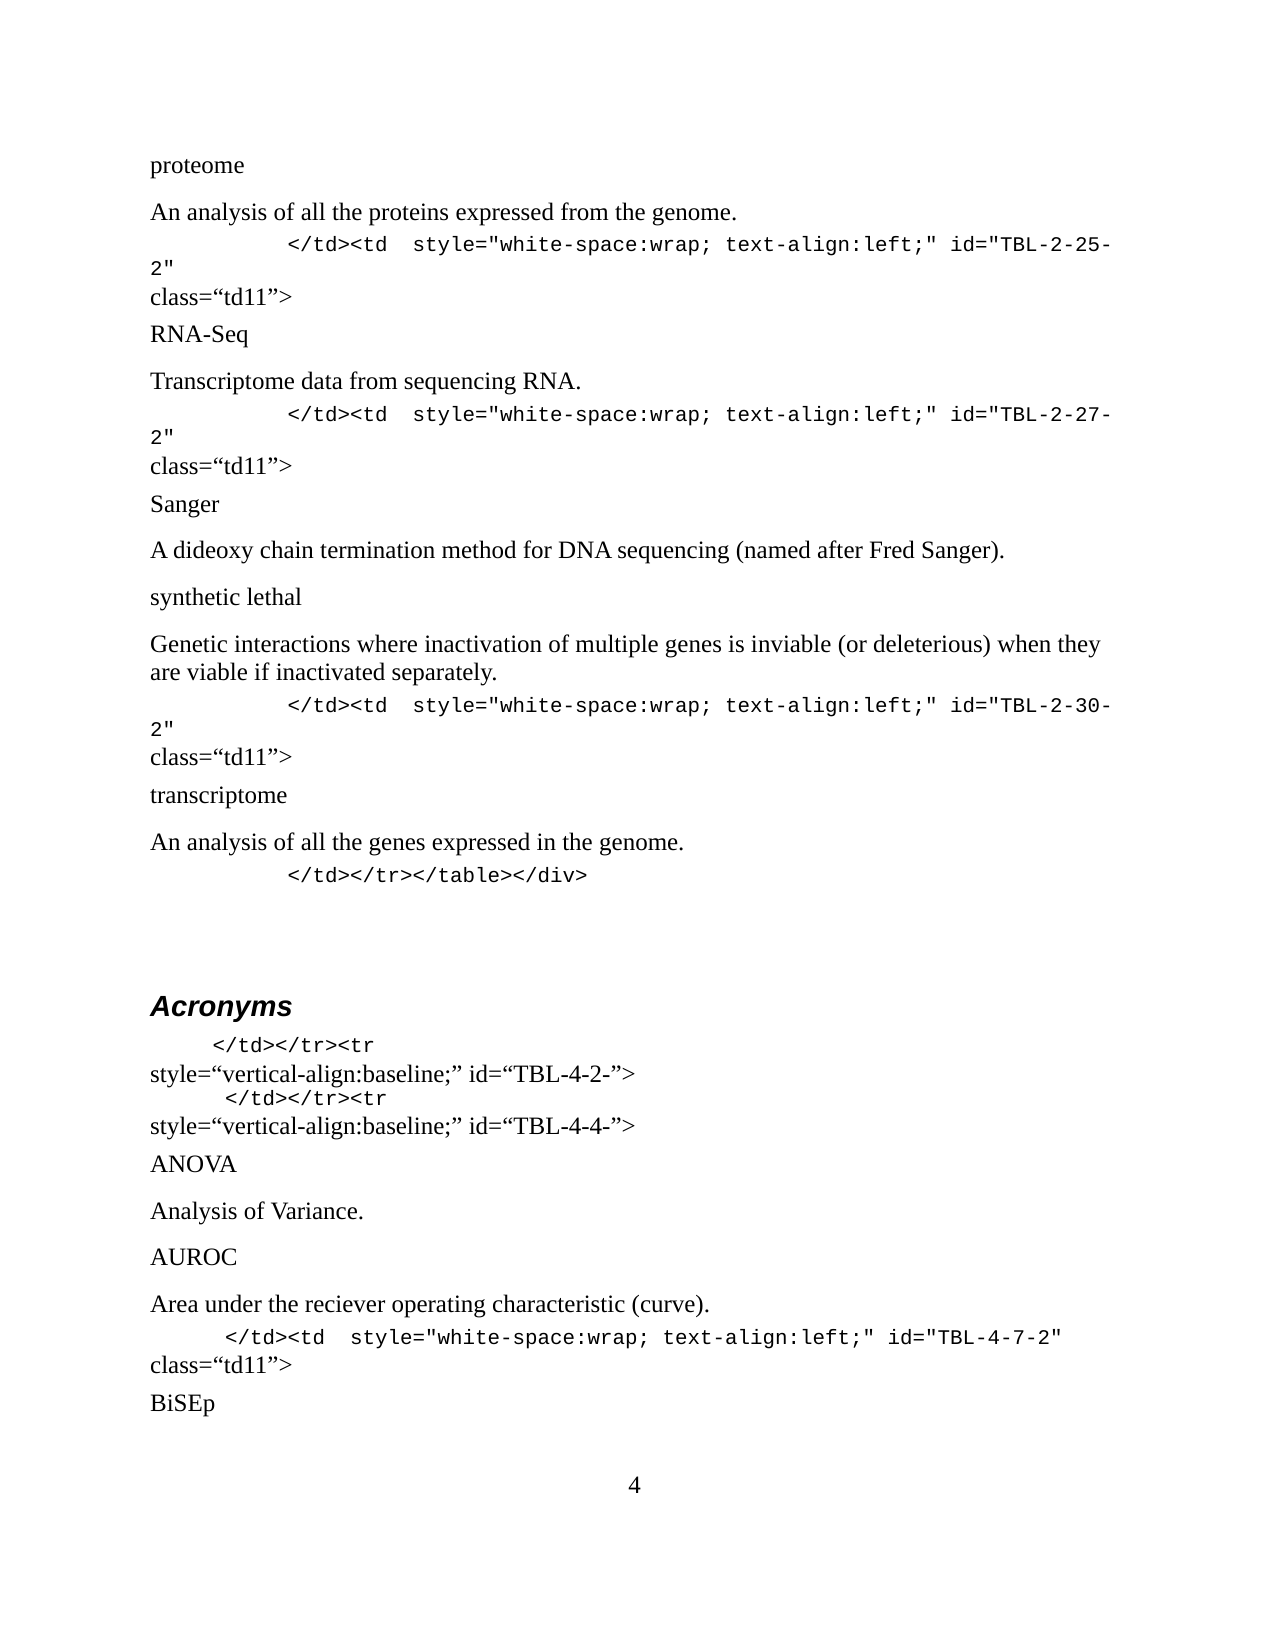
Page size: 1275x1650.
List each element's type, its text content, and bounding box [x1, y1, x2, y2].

subtitle Acronyms [150, 989, 1125, 1023]
text Area under the reciever operating characteristic (curve). [150, 1289, 1125, 1318]
text An analysis of all the genes expressed in the genome. [150, 827, 1125, 856]
text A dideoxy chain termination method for DNA sequencing (named after Fred Sanger). [150, 535, 1125, 564]
text class=“td11”> [150, 451, 1125, 480]
text </td><td style="white-space:wrap; text-align:left;" id="TBL-2-27-2" [150, 404, 1125, 451]
text synthetic lethal [150, 582, 1125, 611]
text transcriptome [150, 780, 1125, 809]
text class=“td11”> [150, 742, 1125, 771]
text </td></tr><tr [150, 1035, 1125, 1059]
text Genetic interactions where inactivation of multiple genes is inviable (or deleterious) when they are viable if inactivated separately. [150, 629, 1125, 686]
text class=“td11”> [150, 282, 1125, 310]
text BiSEp [150, 1388, 1125, 1417]
text Transcriptome data from sequencing RNA. [150, 366, 1125, 395]
text </td></tr></table></div> [150, 864, 1125, 888]
text style=“vertical-align:baseline;” id=“TBL-4-4-”> [150, 1111, 1125, 1140]
text AUROC [150, 1242, 1125, 1271]
text </td></tr><tr [150, 1088, 1125, 1111]
text An analysis of all the proteins expressed from the genome. [150, 197, 1125, 225]
text </td><td style="white-space:wrap; text-align:left;" id="TBL-2-25-2" [150, 234, 1125, 282]
text ANOVA [150, 1149, 1125, 1178]
text RNA-Seq [150, 319, 1125, 348]
text Sanger [150, 489, 1125, 517]
text Analysis of Variance. [150, 1196, 1125, 1224]
text </td><td style="white-space:wrap; text-align:left;" id="TBL-2-30-2" [150, 695, 1125, 742]
text </td><td style="white-space:wrap; text-align:left;" id="TBL-4-7-2" [150, 1327, 1125, 1350]
text class=“td11”> [150, 1350, 1125, 1379]
text style=“vertical-align:baseline;” id=“TBL-4-2-”> [150, 1059, 1125, 1088]
text proteome [150, 150, 1125, 179]
